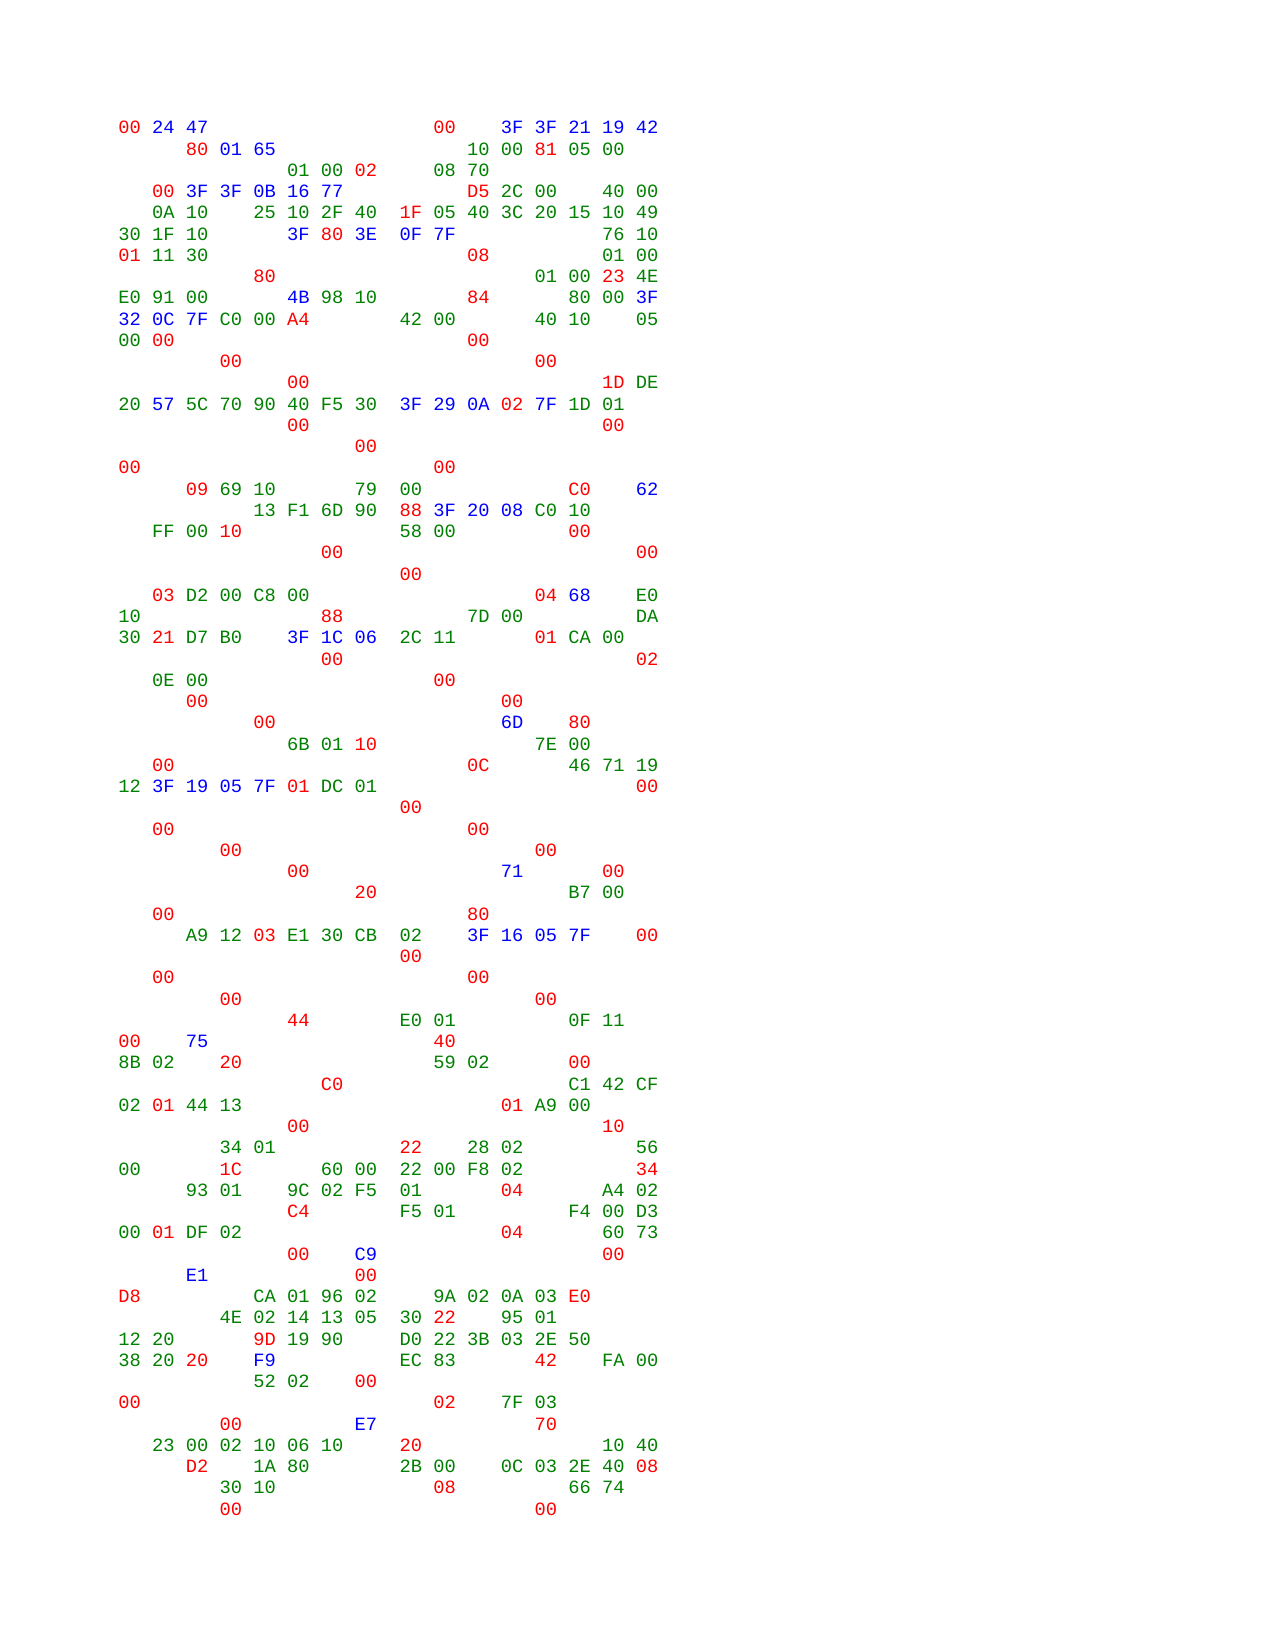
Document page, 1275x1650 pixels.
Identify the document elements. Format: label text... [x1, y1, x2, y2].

text 05 EE 00 00 EB 05 00 BF 00 F0 ED E5 E5 A5 66 F9 [118, 564, 1157, 586]
text C7 87 3F 10 03 00 7F C9 BF F9 ED F1 90 E6 00 FF [118, 1244, 1157, 1266]
text 8A C7 80 01 65 C7 C7 8A 8A C7 10 00 81 05 00 8D [118, 139, 1157, 161]
text BF A5 BF E4 80 E4 85 E1 F9 E5 E5 87 01 00 23 4E [118, 267, 1157, 288]
text 00 05 E4 E5 BF 6B 01 10 BF A5 85 E5 7E 00 A5 BF [118, 734, 1157, 756]
text 05 00 EA EB E0 05 E9 E4 F1 E1 00 E9 E0 E4 E0 F0 [118, 819, 1157, 841]
text 30 1F 10 87 87 3F 80 3E 0F 7F C5 8A 88 88 76 10 [118, 224, 1157, 246]
text 81 00 BF BF E5 00 92 92 A5 F9 80 92 EB E0 E4 E1 [118, 904, 1157, 926]
text F0 00 E6 EA E4 E0 E8 E3 05 E9 00 05 05 05 E8 E4 [118, 968, 1157, 989]
text A5 BF E5 F0 E5 00 F1 F0 E5 EF F9 F9 E4 F9 1D DE [118, 373, 1157, 394]
text 12 3F 19 05 7F 01 DC 01 81 E4 EB F0 E5 E4 BF 00 [118, 777, 1157, 798]
text E5 E5 E1 05 E0 05 00 E1 F0 ED E0 E0 E4 ED E9 02 [118, 649, 1157, 671]
text 12 20 EE 90 9D 19 90 E1 D0 22 3B 03 2E 50 BF E0 [118, 1329, 1157, 1351]
text 20 57 5C 70 90 40 F5 30 3F 29 0A 02 7F 1D 01 E0 [118, 394, 1157, 416]
text 02 01 44 13 12 04 7F 87 C9 A5 00 01 A9 00 E8 E0 [118, 1096, 1157, 1117]
text 00 00 05 E1 EE 00 E5 E1 E5 F1 00 E5 F1 BF F0 E5 [118, 331, 1157, 352]
text 01 11 30 87 87 C5 88 8D 8D 8D 08 87 E5 E5 01 00 [118, 246, 1157, 267]
text BD E8 05 34 01 00 BF 90 22 EC 28 02 E3 E4 E5 56 [118, 1138, 1157, 1159]
text E8 BE A9 12 03 E1 30 CB 02 88 3F 16 05 7F 8D 00 [118, 926, 1157, 947]
text A5 00 E5 00 00 00 00 00 BF E5 BF BF 00 A5 EB E5 [118, 352, 1157, 373]
text D8 EE EC E0 CA 01 96 02 05 9A 02 0A 03 E0 05 EA [118, 1287, 1157, 1308]
text E6 EA E1 DB F0 FF ED 00 E0 E9 EB DB FF E4 F1 E0 [118, 1266, 1157, 1287]
text BF ED ED 4E 02 14 13 05 30 22 05 95 01 00 00 7B [118, 1308, 1157, 1329]
text EB EC E5 00 BF 00 CF E5 EB E4 EB EB E9 E4 00 EC [118, 416, 1157, 437]
text DB E3 E5 00 E6 FF FF E7 EA DB 90 EA 70 E7 FF FF [118, 1414, 1157, 1436]
text F9 03 D2 00 C8 00 BF E5 ED F9 EB E5 04 68 F0 E0 [118, 586, 1157, 607]
text 8B 02 F9 20 00 A5 E5 F9 CF 59 02 C9 E5 00 81 81 [118, 1053, 1157, 1074]
text FF EA A5 ED EE E0 00 E4 EE E4 EC EB E4 E0 E5 00 [118, 543, 1157, 564]
text 32 0C 7F C0 00 A4 8D 8D 42 00 81 81 40 10 E5 05 [118, 309, 1157, 331]
text E6 EA 00 30 10 DB 81 81 81 08 E0 E1 E4 66 74 3F [118, 1478, 1157, 1499]
text 0C 01 7F 00 8A 8D A5 E4 E4 F0 EC E4 00 F0 EB EA [118, 1499, 1157, 1521]
text 38 20 20 92 F9 92 E4 E0 EC 83 3F 0E 42 02 FA 00 [118, 1351, 1157, 1372]
text 00 E9 EE 00 EE E9 E1 E9 E4 02 F0 7F 03 EC E6 FF [118, 1393, 1157, 1414]
text E1 E7 E0 E1 05 44 E9 EB E0 01 E0 EE E1 0F 11 F1 [118, 1011, 1157, 1032]
text 30 21 D7 B0 88 3F 1C 06 2C 11 F9 E4 01 CA 00 EB [118, 628, 1157, 649]
text E4 FF 00 10 EE E0 EB E5 58 00 05 E3 E0 00 E5 E4 [118, 522, 1157, 543]
text F9 E1 EC ED E4 E4 E5 E3 00 05 00 EB E1 E0 E0 E0 [118, 798, 1157, 819]
text F9 DB 00 E1 52 02 EA 00 E3 E0 FF FF FF E8 E1 E3 [118, 1372, 1157, 1393]
text E1 FF E5 00 EB E6 EA ED EE EC E4 E8 00 E1 E4 EC [118, 989, 1157, 1011]
text A5 A5 09 69 10 F0 81 79 00 F0 F1 E5 E5 C0 F0 62 [118, 479, 1157, 501]
text EA E6 EC 00 E5 E5 90 E0 F0 EB E4 EE 00 E5 E0 E4 [118, 841, 1157, 862]
text C7 00 3F 3F 0B 16 77 88 8A C7 D5 2C 00 88 40 00 [118, 182, 1157, 203]
text 00 E8 E9 1C F0 A5 60 00 22 00 F8 02 F0 BF E0 34 [118, 1159, 1157, 1181]
text EB E1 FF FF 00 00 EB E4 BF BD DB 71 EA E1 00 E4 [118, 862, 1157, 883]
text 00 24 47 C5 C5 C5 88 88 88 00 8A 3F 3F 21 19 42 [118, 118, 1157, 139]
text C5 0A 10 87 25 10 2F 40 1F 05 40 3C 20 15 10 49 [118, 203, 1157, 224]
text EA 05 E4 E1 E3 00 EA EA E0 EC E1 FF EA EC 10 E4 [118, 1117, 1157, 1138]
text E4 92 F9 81 E4 E1 C0 E0 85 81 92 81 D2 C1 42 CF [118, 1074, 1157, 1096]
text BF EE EC EB 00 EB E4 E4 E1 EB A5 6D EC 80 E4 E0 [118, 713, 1157, 734]
text EE F1 00 EA E4 00 00 ED EC E4 E4 00 E0 EB E0 F0 [118, 692, 1157, 713]
text E0 91 00 87 87 4B 98 10 87 87 84 C7 87 80 00 3F [118, 288, 1157, 309]
text 00 E0 75 DB 05 E1 E3 E1 E5 40 ED ED EB E4 ED EC [118, 1032, 1157, 1053]
text EC 00 D2 E9 1A 80 BF 00 2B 00 FF 0C 03 2E 40 08 [118, 1457, 1157, 1478]
text EB E0 E9 E4 ED EB F0 20 EB EB F9 ED EA B7 00 BF [118, 883, 1157, 904]
text 87 87 87 C9 C9 01 00 02 C9 08 70 87 87 88 88 8D [118, 161, 1157, 182]
text 00 01 DF 02 F9 E4 00 BF 81 CF E4 04 83 E1 60 73 [118, 1223, 1157, 1244]
text E1 00 81 00 E6 E9 E5 85 CF BF 0C 85 86 46 71 19 [118, 756, 1157, 777]
text ED E5 F1 EE 13 F1 6D 90 88 3F 20 08 C0 10 E4 E1 [118, 501, 1157, 522]
text E7 0E 00 EB EB 05 F0 BF E4 00 F0 F1 EA E0 BF E0 [118, 671, 1157, 692]
text A5 23 00 02 10 06 10 DB 20 05 E0 A5 7E ED 10 40 [118, 1436, 1157, 1457]
text 00 E8 F0 00 BF F9 00 E4 ED 00 00 00 E5 A5 F1 EB [118, 458, 1157, 479]
text 10 EE E4 BF BF 00 88 E4 EC BF 7D 00 00 A5 85 DA [118, 607, 1157, 628]
text 00 05 FF 00 F0 EE E4 00 EA E0 EE E4 ED EE EE ED [118, 437, 1157, 458]
text 90 EA 93 01 78 9C 02 F5 01 EB E5 04 ED BF A4 02 [118, 1181, 1157, 1202]
text BF BF F0 F0 E5 C4 EB EC F5 01 BF BF F9 F4 00 D3 [118, 1202, 1157, 1223]
text C9 BF E5 E5 00 EC EC ED 00 EC F1 FF E9 EB EE EB [118, 947, 1157, 968]
